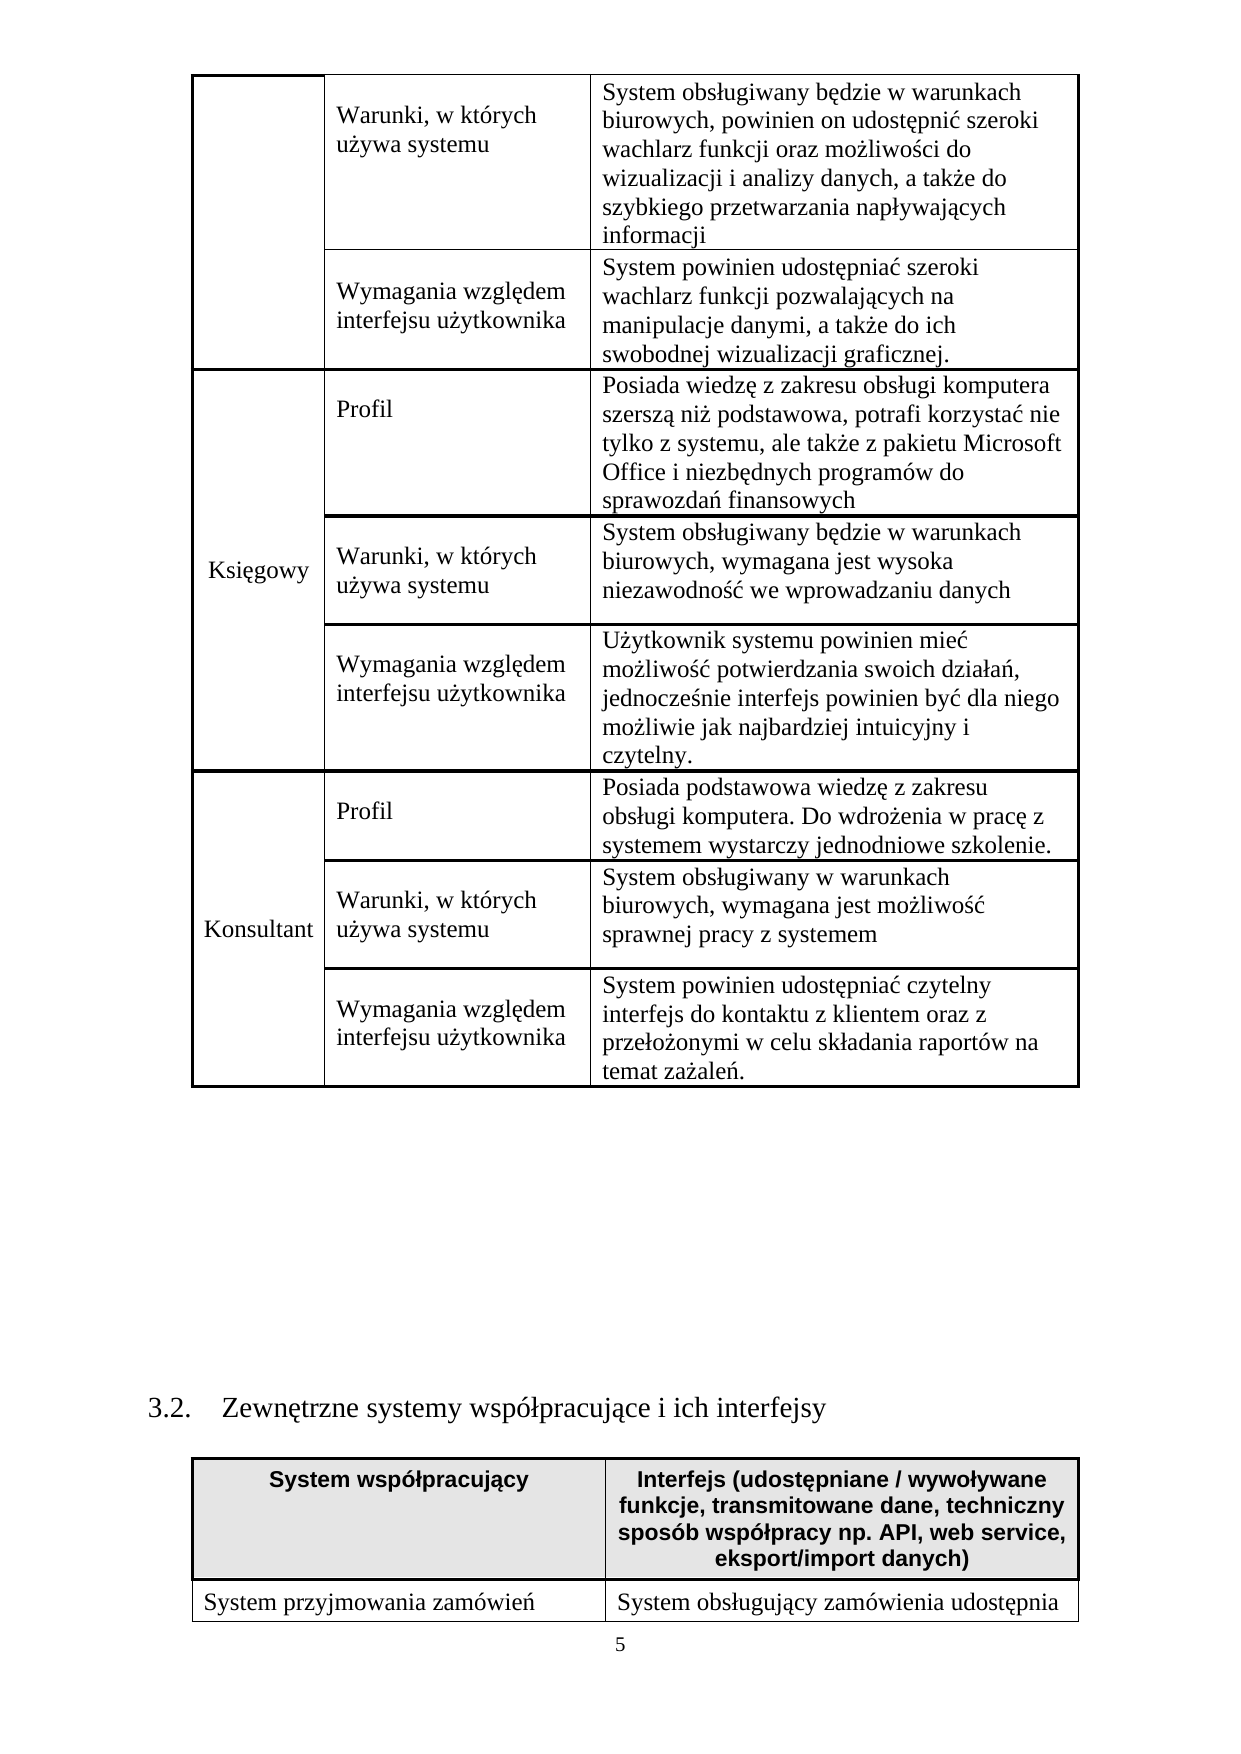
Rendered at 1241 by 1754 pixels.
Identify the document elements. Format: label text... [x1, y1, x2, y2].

table_cell System powinien udostępniać czytelny interfejs do kontaktu z klientem oraz z przełożonymi w celu składania raportów na temat zażaleń. [591, 970, 1077, 1085]
table_cell System powinien udostępniać szeroki wachlarz funkcji pozwalających na manipulacje danymi, a także do ich swobodnej wizualizacji graficznej. [591, 250, 1077, 367]
table_cell Profil [325, 773, 590, 859]
table_cell System obsługiwany będzie w warunkach biurowych, wymagana jest wysoka niezawodność we wprowadzaniu danych [591, 518, 1077, 622]
table_cell Posiada podstawowa wiedzę z zakresu obsługi komputera. Do wdrożenia w pracę z systemem wystarczy jednodniowe szkolenie. [591, 773, 1077, 859]
table_cell Warunki, w których używa systemu [325, 862, 590, 967]
table_cell System obsługujący zamówienia udostępnia [606, 1581, 1078, 1621]
table_cell Posiada wiedzę z zakresu obsługi komputera szerszą niż podstawowa, potrafi korzystać nie tylko z systemu, ale także z pakietu Microsoft Office i niezbędnych programów do sprawozdań finansowych [591, 371, 1077, 514]
table_cell Warunki, w których używa systemu [325, 75, 590, 249]
table_cell Użytkownik systemu powinien mieć możliwość potwierdzania swoich działań, jednocześnie interfejs powinien być dla niego możliwie jak najbardziej intuicyjny i czytelny. [591, 626, 1077, 769]
table_cell Wymagania względem interfejsu użytkownika [325, 970, 590, 1085]
table_cell Warunki, w których używa systemu [325, 518, 590, 622]
table_cell Wymagania względem interfejsu użytkownika [325, 250, 590, 367]
table_header System współpracujący [194, 1460, 605, 1577]
table_cell Konsultant [194, 773, 324, 1085]
table_cell System przyjmowania zamówień [193, 1581, 605, 1621]
list Zewnętrzne systemy współpracujące i ich interfejsy [148, 1390, 1092, 1423]
table_cell Profil [325, 371, 590, 514]
table_cell [194, 77, 324, 367]
table_cell System obsługiwany będzie w warunkach biurowych, powinien on udostępnić szeroki wachlarz funkcji oraz możliwości do wizualizacji i analizy danych, a także do szybkiego przetwarzania napływających informacji [591, 75, 1077, 249]
table_cell Księgowy [194, 371, 324, 769]
table_cell System obsługiwany w warunkach biurowych, wymagana jest możliwość sprawnej pracy z systemem [591, 862, 1077, 967]
table_cell Wymagania względem interfejsu użytkownika [325, 626, 590, 769]
table_header Interfejs (udostępniane / wywoływane funkcje, transmitowane dane, techniczny sposób współpracy np. API, web service, eksport/import danych) [606, 1460, 1077, 1577]
